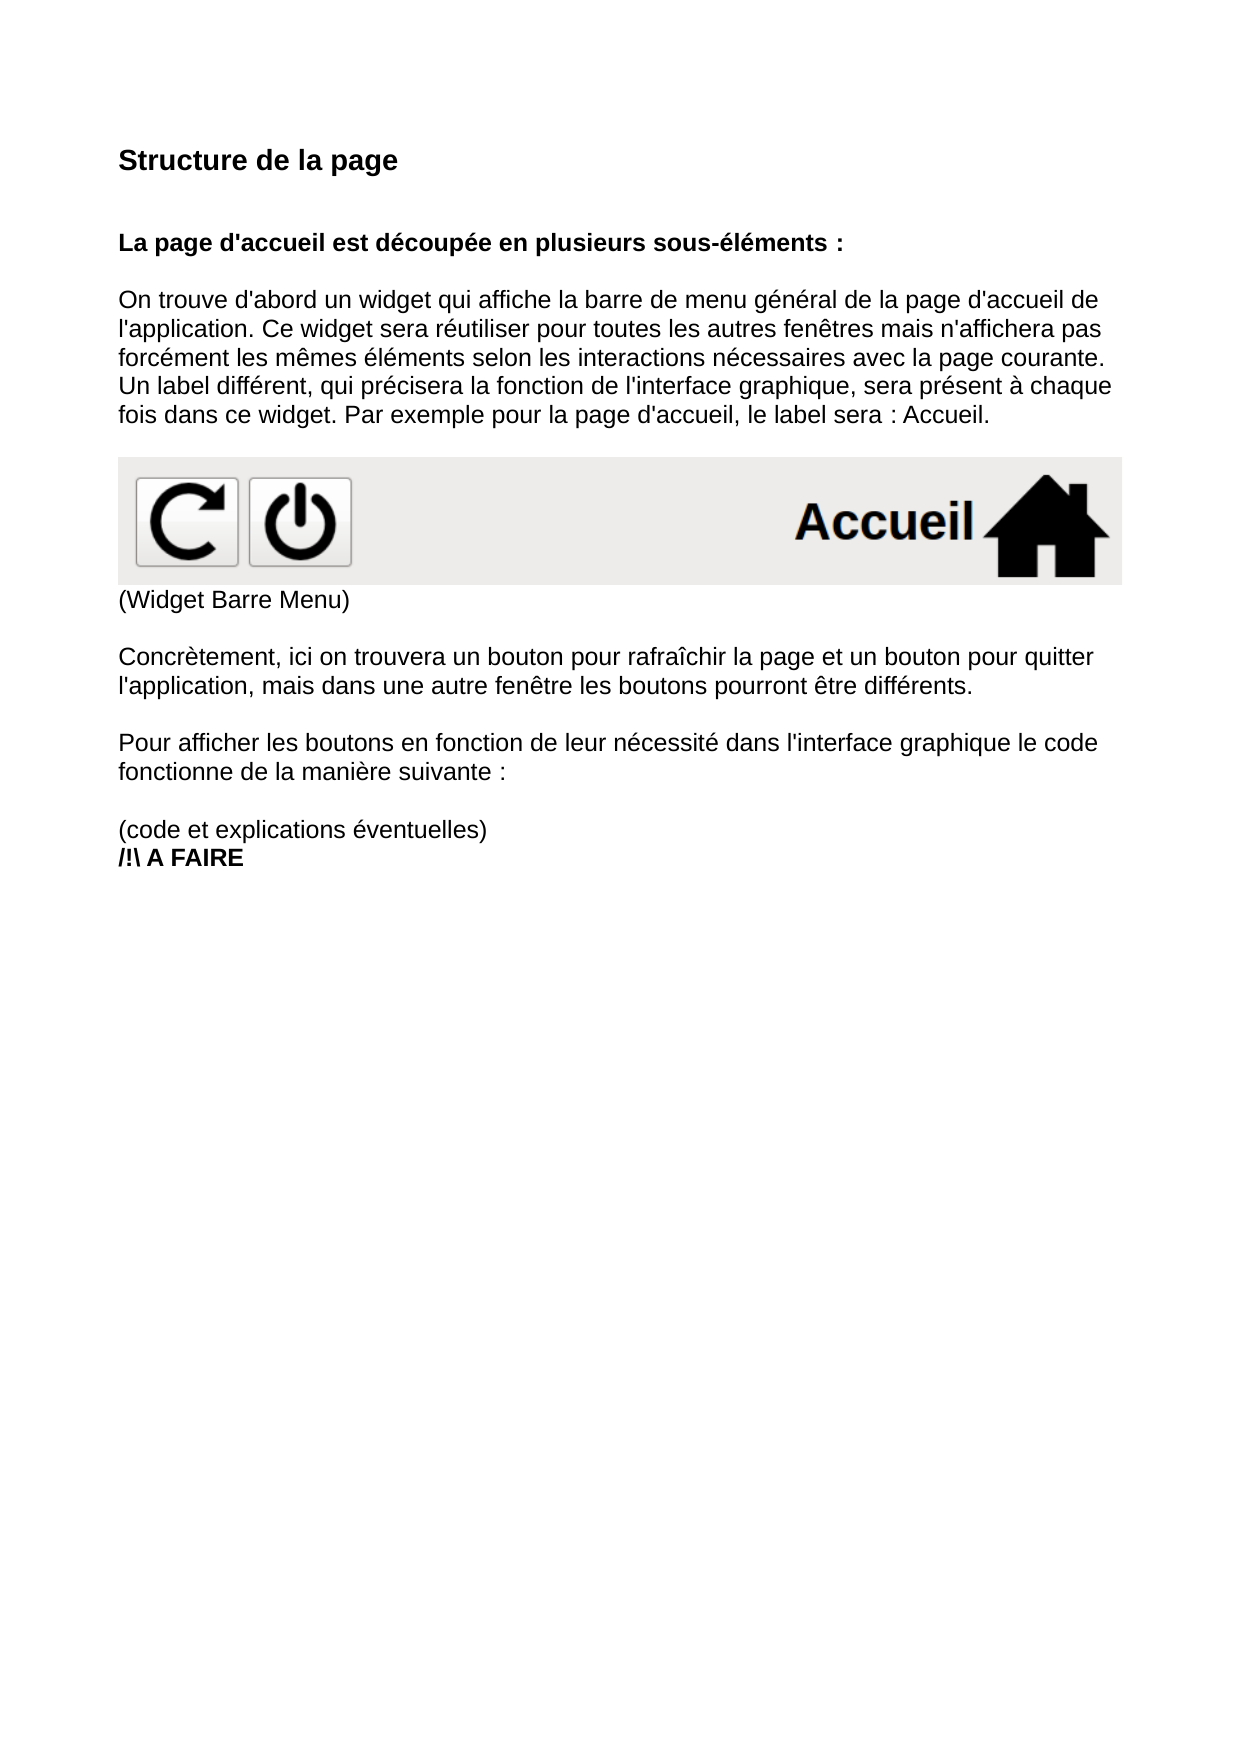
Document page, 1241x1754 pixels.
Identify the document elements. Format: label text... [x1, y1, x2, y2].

subtitle Structure de la page [118, 143, 1122, 177]
picture [118, 457, 1123, 585]
text Un label différent, qui précisera la fonction de l'interface graphique, sera présent à chaque fois dans ce widget. Par exemple pour la page d'accueil, le label sera : Accueil. [118, 371, 1122, 429]
text (Widget Barre Menu) [118, 585, 1122, 613]
text La page d'accueil est découpée en plusieurs sous-éléments : [118, 228, 1122, 256]
text Pour afficher les boutons en fonction de leur nécessité dans l'interface graphique le code fonctionne de la manière suivante : [118, 728, 1122, 786]
text On trouve d'abord un widget qui affiche la barre de menu général de la page d'accueil de l'application. Ce widget sera réutiliser pour toutes les autres fenêtres mais n'affichera pas forcément les mêmes éléments selon les interactions nécessaires avec la page courante. [118, 285, 1122, 371]
text /!\ A FAIRE [118, 843, 1122, 872]
text (code et explications éventuelles) [118, 815, 1122, 843]
text Concrètement, ici on trouvera un bouton pour rafraîchir la page et un bouton pour quitter l'application, mais dans une autre fenêtre les boutons pourront être différents. [118, 642, 1122, 700]
